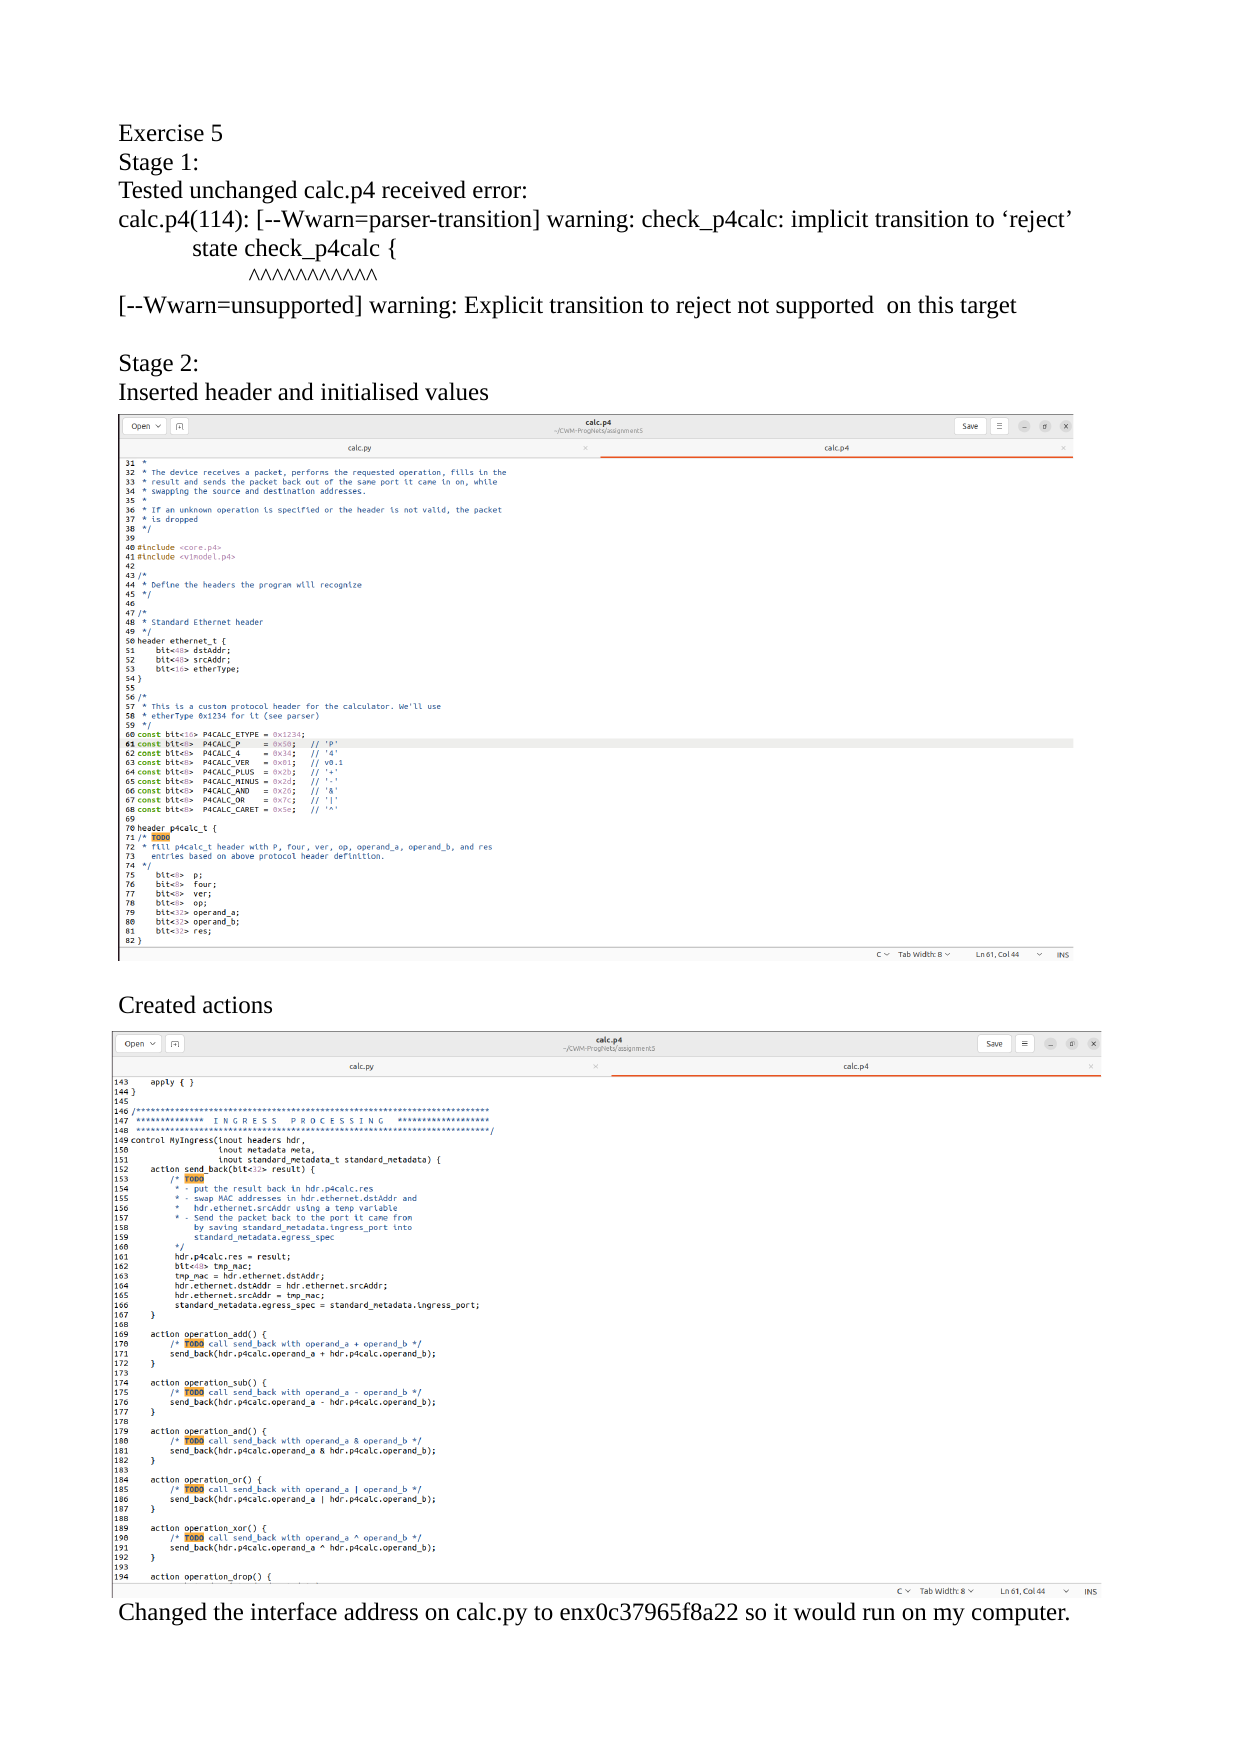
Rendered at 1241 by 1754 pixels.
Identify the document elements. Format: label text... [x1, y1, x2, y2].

text [--Wwarn=unsupported] warning: Explicit transition to reject not supported on this target [118, 291, 1122, 319]
text Stage 1: [118, 147, 1122, 176]
text Stage 2: [118, 348, 1122, 377]
text Exercise 5 [118, 118, 1122, 147]
text state check_p4calc { [118, 233, 1122, 262]
text Tested unchanged calc.p4 received error: [118, 176, 1122, 204]
picture [118, 414, 1074, 961]
text calc.p4(114): [--Wwarn=parser-transition] warning: check_p4calc: implicit transition to ‘reject’ [118, 204, 1122, 233]
text Created actions [118, 990, 1122, 1018]
text Inserted header and initialised values [118, 377, 1122, 406]
text ^^^^^^^^^^^ [118, 262, 1122, 291]
text Changed the interface address on calc.py to enx0c37965f8a22 so it would run on my computer. [118, 1018, 1122, 1626]
picture [111, 1031, 1102, 1598]
